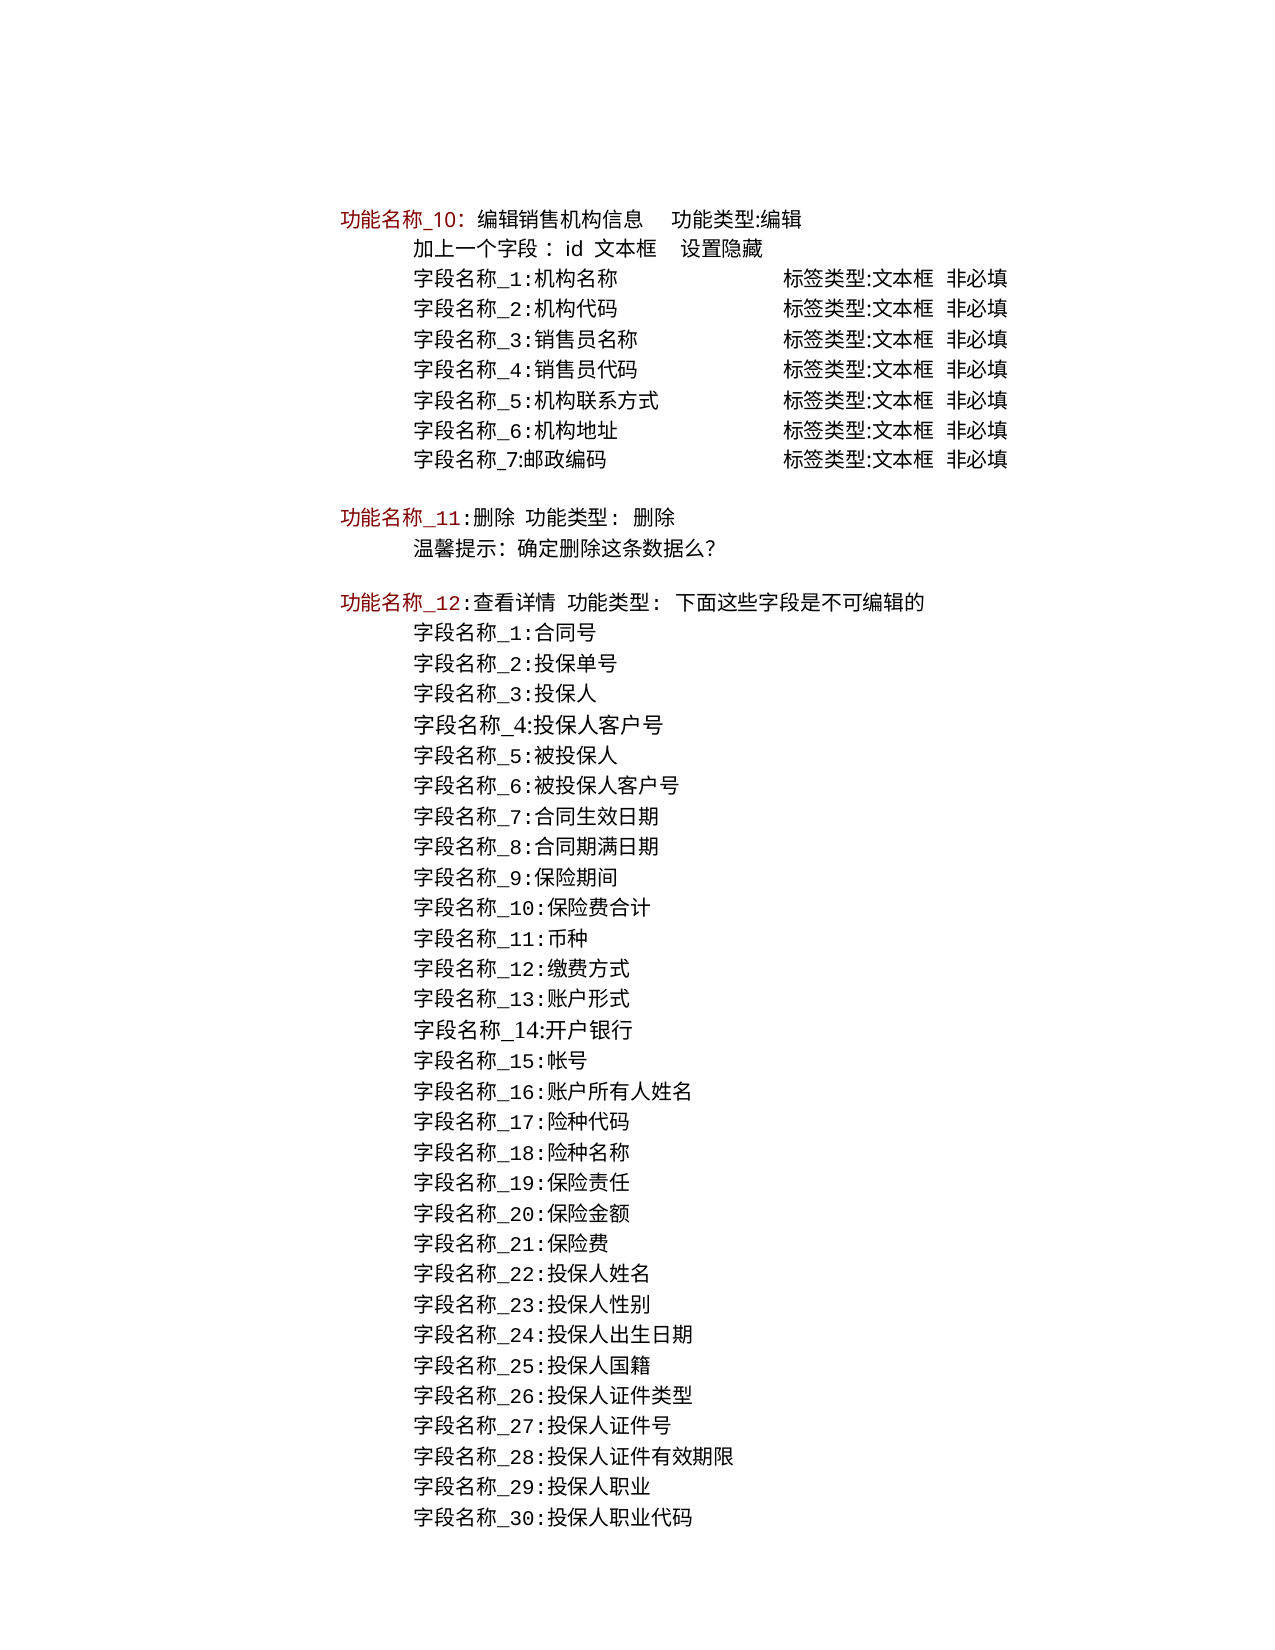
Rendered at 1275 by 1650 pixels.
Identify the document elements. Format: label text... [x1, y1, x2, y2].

text 字段名称_3:销售员名称 标签类型:文本框 非必填 [118, 323, 1157, 353]
text 功能名称_12:查看详情 功能类型: 下面这些字段是不可编辑的 [118, 586, 1157, 616]
text 字段名称_4:投保人客户号 [118, 708, 1157, 739]
text 字段名称_5:机构联系方式 标签类型:文本框 非必填 [118, 384, 1157, 414]
text 加上一个字段 ：id 文本框 设置隐藏 [118, 234, 1157, 262]
text 字段名称_19:保险责任 [118, 1166, 1157, 1197]
text 功能名称_11:删除 功能类型: 删除 [118, 502, 1157, 532]
text 字段名称_1:机构名称 标签类型:文本框 非必填 [118, 262, 1157, 293]
text 字段名称_16:账户所有人姓名 [118, 1075, 1157, 1106]
text 字段名称_23:投保人性别 [118, 1288, 1157, 1318]
text 字段名称_2:投保单号 [118, 647, 1157, 677]
text 字段名称_12:缴费方式 [118, 952, 1157, 983]
text 字段名称_17:险种代码 [118, 1106, 1157, 1136]
text 字段名称_4:销售员代码 标签类型:文本框 非必填 [118, 353, 1157, 384]
text 字段名称_24:投保人出生日期 [118, 1318, 1157, 1349]
text 字段名称_11:币种 [118, 922, 1157, 952]
text 字段名称_6:被投保人客户号 [118, 770, 1157, 800]
text 字段名称_27:投保人证件号 [118, 1410, 1157, 1440]
text 字段名称_22:投保人姓名 [118, 1258, 1157, 1288]
text 字段名称_3:投保人 [118, 677, 1157, 708]
text 字段名称_10:保险费合计 [118, 891, 1157, 922]
text 功能名称_10：编辑销售机构信息 功能类型:编辑 [118, 203, 1157, 234]
text 字段名称_6:机构地址 标签类型:文本框 非必填 [118, 414, 1157, 445]
text 字段名称_21:保险费 [118, 1227, 1157, 1258]
text 字段名称_26:投保人证件类型 [118, 1379, 1157, 1410]
text 字段名称_8:合同期满日期 [118, 831, 1157, 861]
text 字段名称_25:投保人国籍 [118, 1349, 1157, 1379]
text 字段名称_7:邮政编码 标签类型:文本框 非必填 [118, 445, 1157, 473]
text 字段名称_1:合同号 [118, 616, 1157, 647]
text 字段名称_2:机构代码 标签类型:文本框 非必填 [118, 293, 1157, 323]
text 字段名称_20:保险金额 [118, 1197, 1157, 1227]
text 字段名称_18:险种名称 [118, 1136, 1157, 1166]
text 字段名称_15:帐号 [118, 1045, 1157, 1075]
text 字段名称_7:合同生效日期 [118, 800, 1157, 831]
text 字段名称_29:投保人职业 [118, 1471, 1157, 1501]
text 字段名称_28:投保人证件有效期限 [118, 1440, 1157, 1471]
text 温馨提示：确定删除这条数据么？ [118, 532, 1157, 562]
text 字段名称_5:被投保人 [118, 739, 1157, 770]
text 字段名称_14:开户银行 [118, 1013, 1157, 1045]
text 字段名称_9:保险期间 [118, 861, 1157, 891]
text 字段名称_30:投保人职业代码 [118, 1501, 1157, 1531]
text 字段名称_13:账户形式 [118, 983, 1157, 1013]
